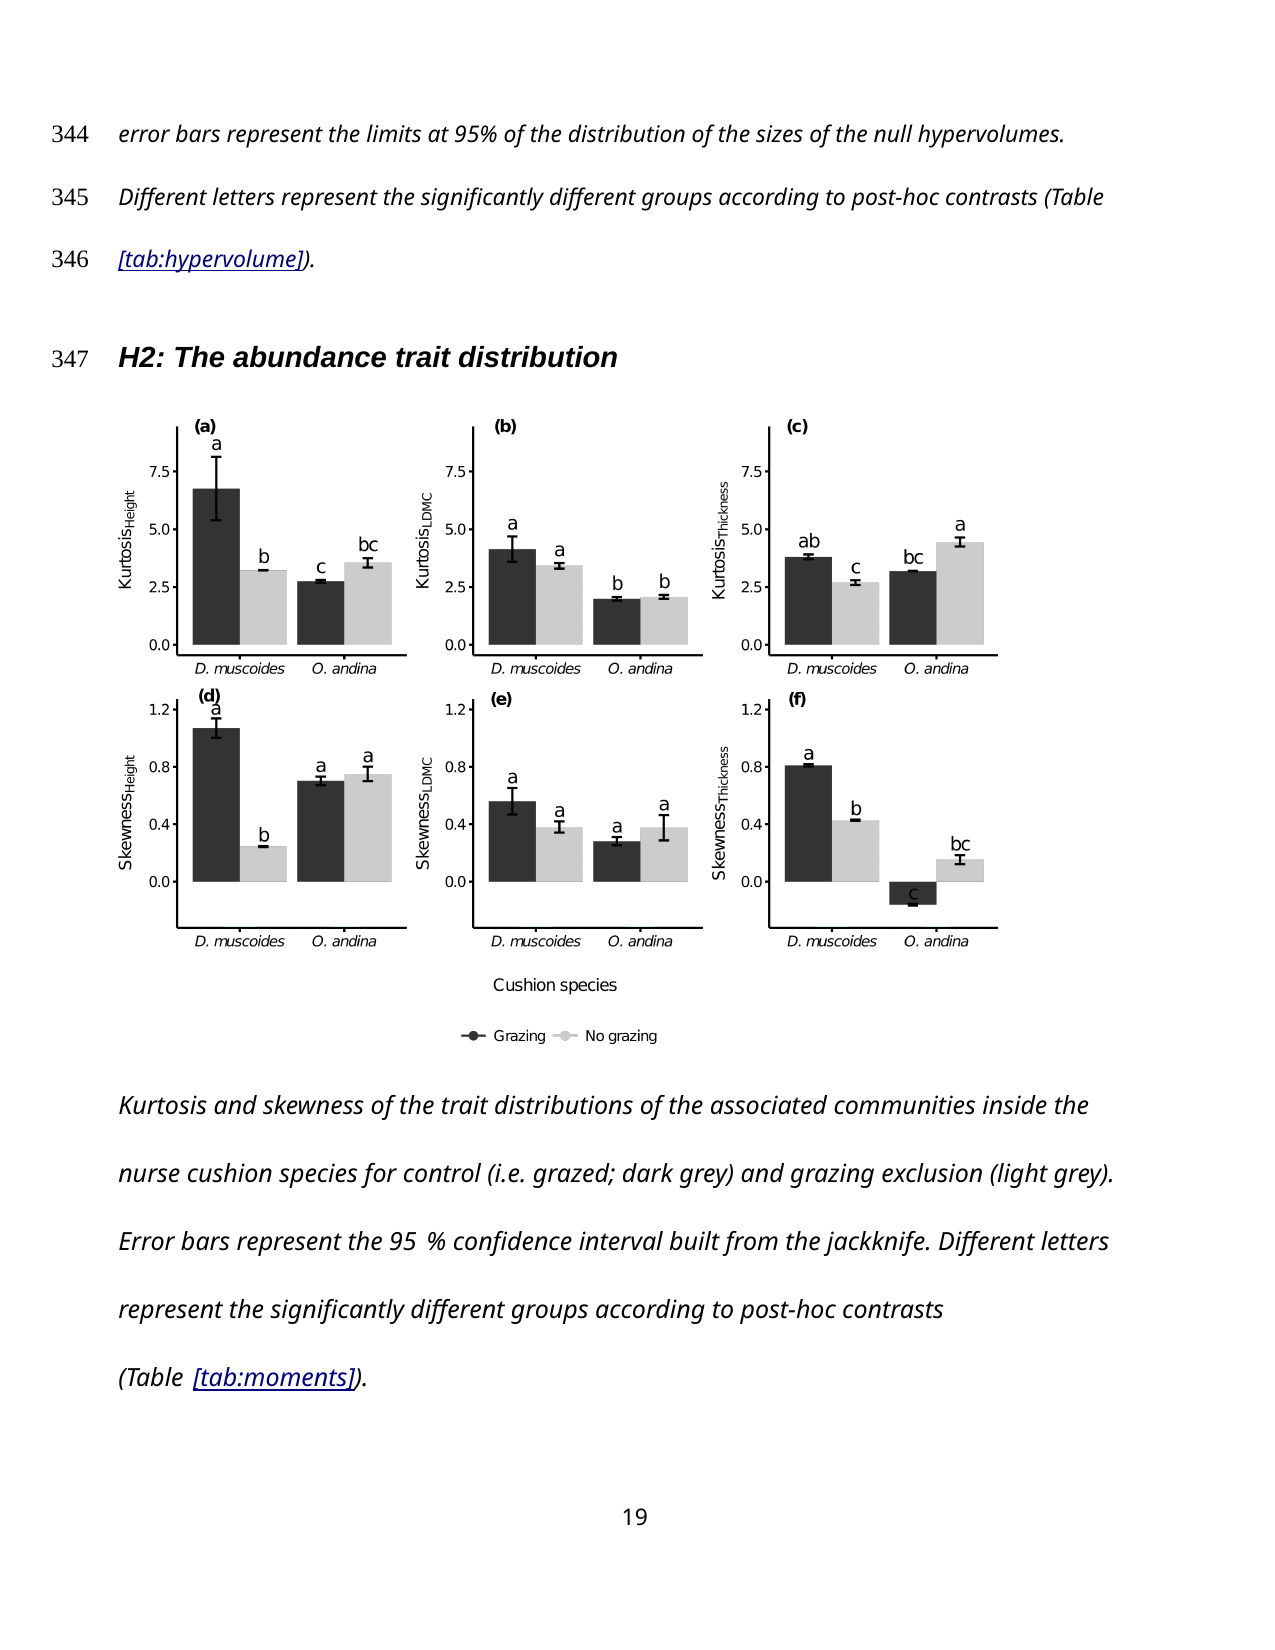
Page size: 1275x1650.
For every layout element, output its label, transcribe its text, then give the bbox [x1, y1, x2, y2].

subtitle H2: The abundance trait distribution [118, 339, 1157, 373]
picture [118, 419, 998, 1044]
text Kurtosis and skewness of the trait distributions of the associated communities inside the nurse cushion species for control (i.e. grazed; dark grey) and grazing exclusion (light grey). Error bars represent the 95 % confidence interval built from the jackknife. Different letters represent the significantly different groups according to post-hoc contrasts (Table [tab:moments]). [118, 1087, 1157, 1394]
text error bars represent the limits at 95% of the distribution of the sizes of the null hypervolumes. Different letters represent the significantly different groups according to post-hoc contrasts (Table [tab:hypervolume]). [118, 118, 1157, 274]
